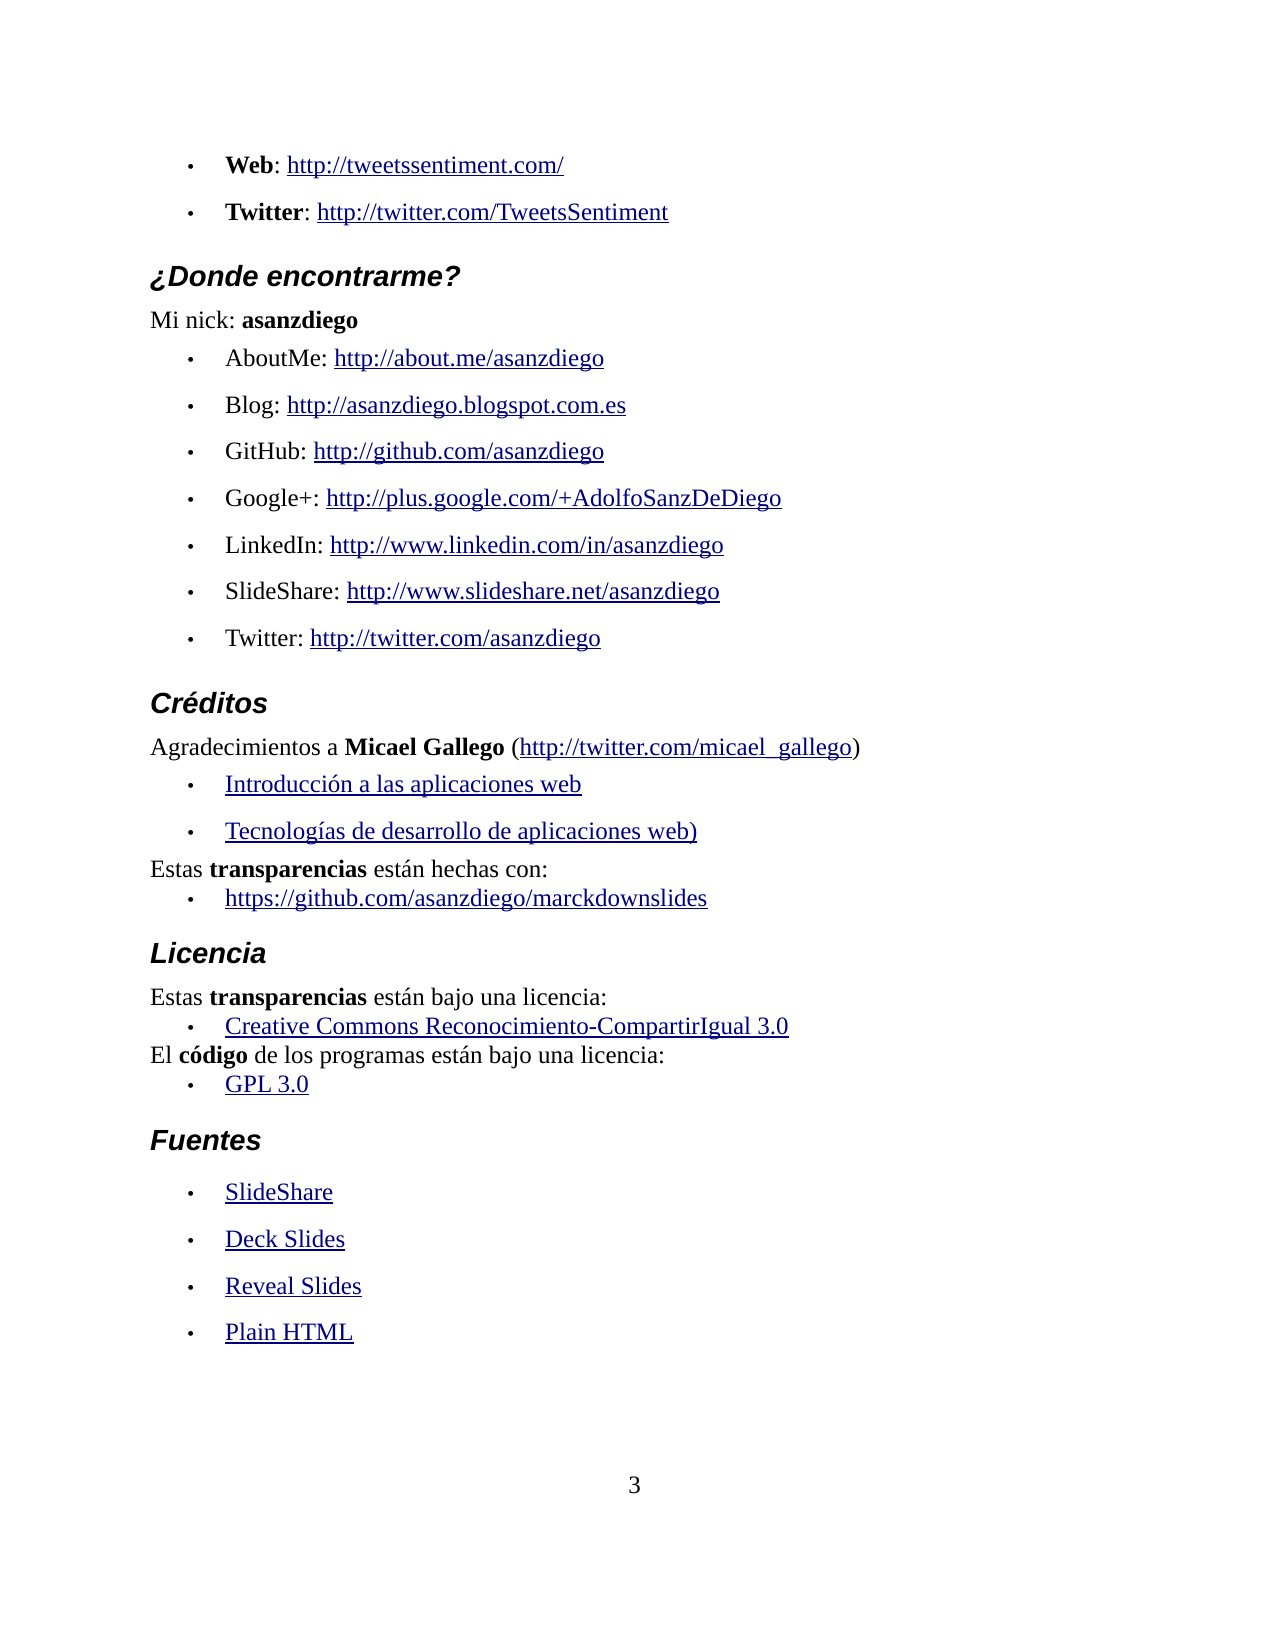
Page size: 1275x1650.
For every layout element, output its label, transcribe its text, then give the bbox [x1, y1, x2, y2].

list GPL 3.0 [187, 1069, 1125, 1097]
list Blog: http://asanzdiego.blogspot.com.es [187, 390, 1125, 418]
text Agradecimientos a Micael Gallego (http://twitter.com/micael_gallego) [150, 732, 1125, 761]
list https://github.com/asanzdiego/marckdownslides [187, 883, 1125, 911]
list Twitter: http://twitter.com/asanzdiego [187, 623, 1125, 652]
subtitle ¿Donde encontrarme? [150, 259, 1125, 293]
list SlideShare [187, 1177, 1125, 1206]
text Mi nick: asanzdiego [150, 305, 1125, 334]
text Estas transparencias están hechas con: [150, 854, 1125, 883]
subtitle Fuentes [150, 1122, 1125, 1156]
list LinkedIn: http://www.linkedin.com/in/asanzdiego [187, 530, 1125, 558]
list Web: http://tweetssentiment.com/ [187, 150, 1125, 179]
list Tecnologías de desarrollo de aplicaciones web) [187, 816, 1125, 845]
text El código de los programas están bajo una licencia: [150, 1040, 1125, 1069]
list GitHub: http://github.com/asanzdiego [187, 436, 1125, 465]
subtitle Licencia [150, 936, 1125, 970]
list Plain HTML [187, 1317, 1125, 1346]
list Introducción a las aplicaciones web [187, 769, 1125, 798]
list Deck Slides [187, 1224, 1125, 1253]
list Twitter: http://twitter.com/TweetsSentiment [187, 197, 1125, 225]
list SlideShare: http://www.slideshare.net/asanzdiego [187, 576, 1125, 605]
list Reveal Slides [187, 1271, 1125, 1299]
text Estas transparencias están bajo una licencia: [150, 982, 1125, 1011]
list AboutMe: http://about.me/asanzdiego [187, 343, 1125, 372]
list Creative Commons Reconocimiento-CompartirIgual 3.0 [187, 1011, 1125, 1040]
subtitle Créditos [150, 686, 1125, 719]
list Google+: http://plus.google.com/+AdolfoSanzDeDiego [187, 483, 1125, 512]
